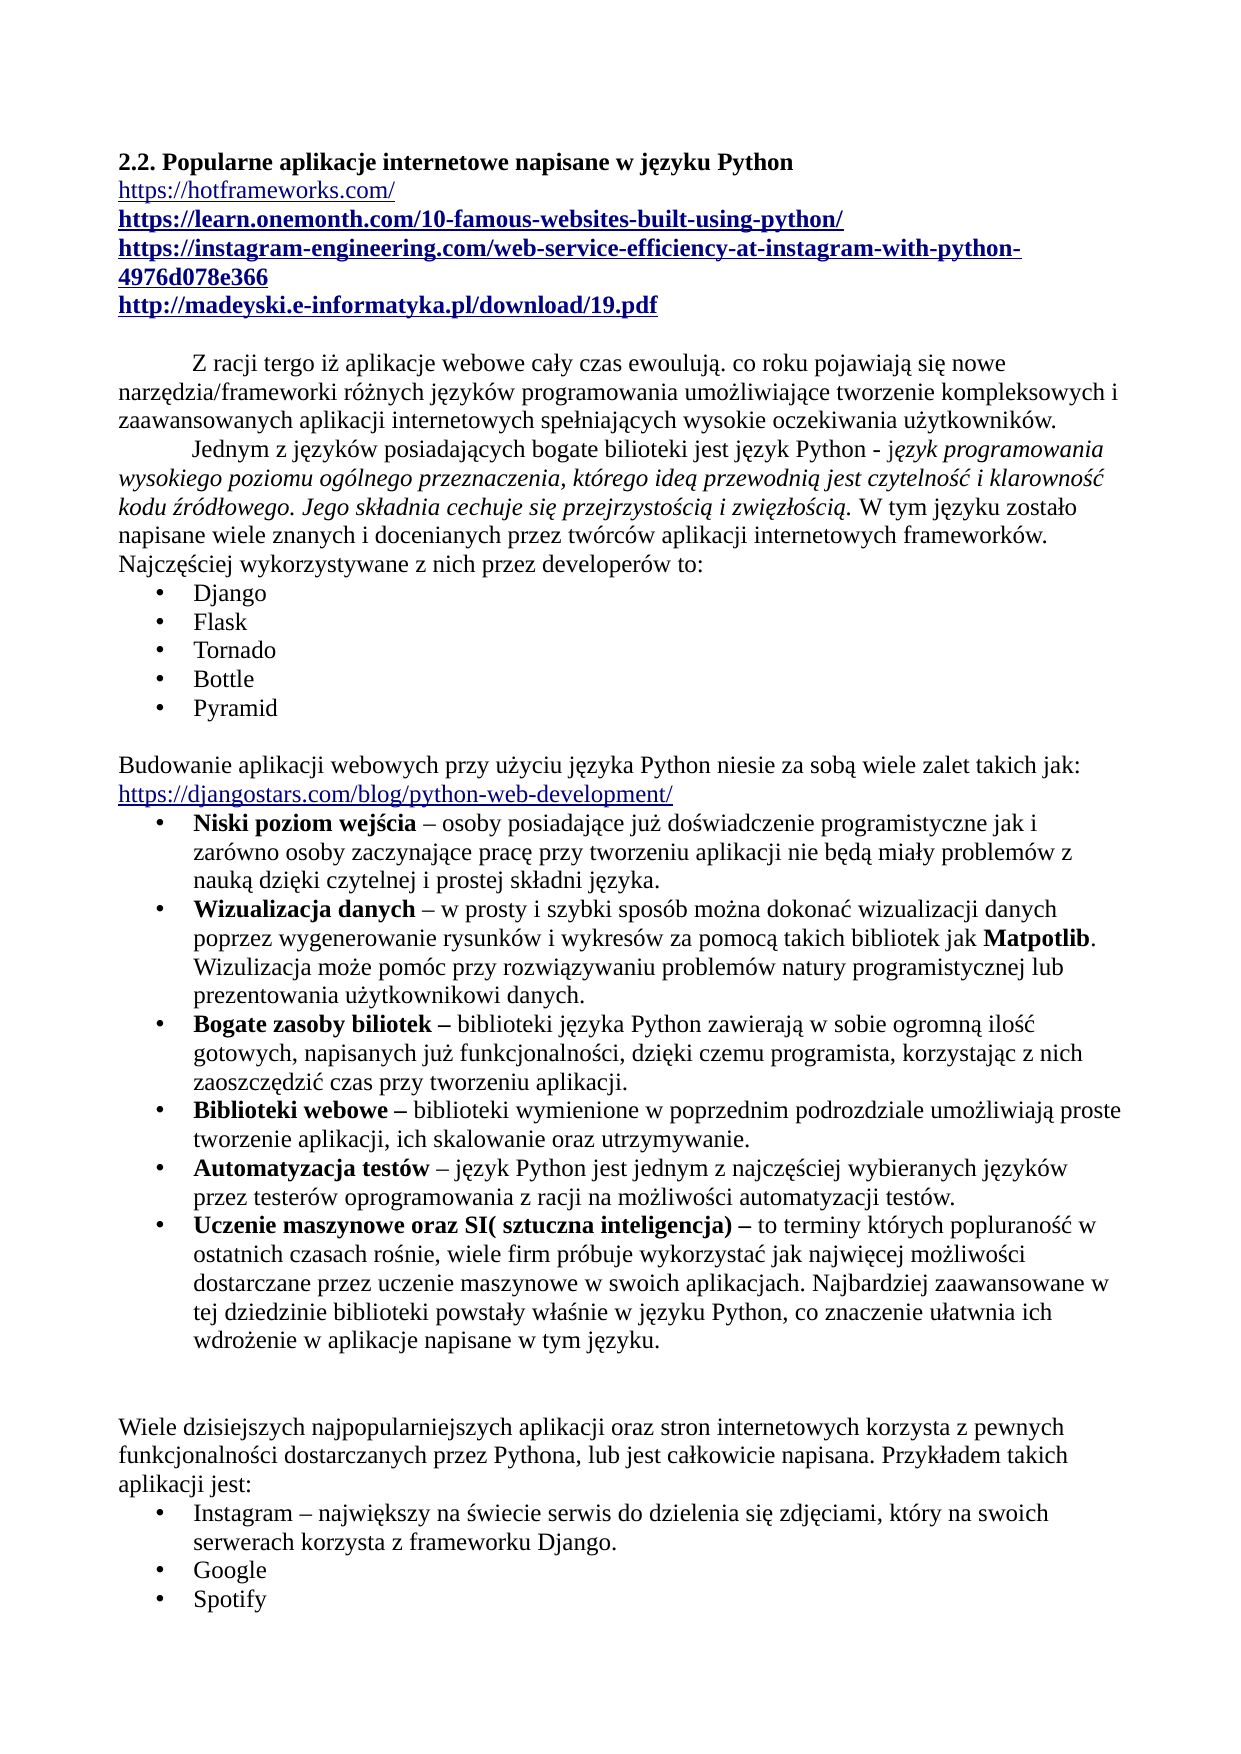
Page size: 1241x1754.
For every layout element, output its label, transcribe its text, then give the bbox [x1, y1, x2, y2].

list Bogate zasoby biliotek – biblioteki języka Python zawierają w sobie ogromną ilość gotowych, napisanych już funkcjonalności, dzięki czemu programista, korzystając z nich zaoszczędzić czas przy tworzeniu aplikacji. [156, 1009, 1122, 1096]
list Uczenie maszynowe oraz SI( sztuczna inteligencja) – to terminy których popluraność w ostatnich czasach rośnie, wiele firm próbuje wykorzystać jak najwięcej możliwości dostarczane przez uczenie maszynowe w swoich aplikacjach. Najbardziej zaawansowane w tej dziedzinie biblioteki powstały właśnie w języku Python, co znaczenie ułatwnia ich wdrożenie w aplikacje napisane w tym języku. [156, 1211, 1122, 1354]
list Wizualizacja danych – w prosty i szybki sposób można dokonać wizualizacji danych poprzez wygenerowanie rysunków i wykresów za pomocą takich bibliotek jak Matpotlib. Wizulizacja może pomóc przy rozwiązywaniu problemów natury programistycznej lub prezentowania użytkownikowi danych. [156, 894, 1122, 1009]
list Google [156, 1556, 1122, 1584]
list Instagram – największy na świecie serwis do dzielenia się zdjęciami, który na swoich serwerach korzysta z frameworku Django. [156, 1498, 1122, 1556]
text https://instagram-engineering.com/web-service-efficiency-at-instagram-with-python-4976d078e366 [118, 233, 1122, 291]
list Spotify [156, 1584, 1122, 1613]
list Automatyzacja testów – język Python jest jednym z najczęściej wybieranych języków przez testerów oprogramowania z racji na możliwości automatyzacji testów. [156, 1153, 1122, 1211]
list Tornado [156, 636, 1122, 664]
text Budowanie aplikacji webowych przy użyciu języka Python niesie za sobą wiele zalet takich jak: https://djangostars.com/blog/python-web-development/ [118, 751, 1122, 808]
list Pyramid [156, 693, 1122, 722]
list Bottle [156, 664, 1122, 693]
list Niski poziom wejścia – osoby posiadające już doświadczenie programistyczne jak i zarówno osoby zaczynające pracę przy tworzeniu aplikacji nie będą miały problemów z nauką dzięki czytelnej i prostej składni języka. [156, 808, 1122, 894]
text 2.2. Popularne aplikacje internetowe napisane w języku Python [118, 147, 1122, 176]
text https://hotframeworks.com/ [118, 176, 1122, 204]
list Flask [156, 607, 1122, 636]
text Z racji tergo iż aplikacje webowe cały czas ewoulują. co roku pojawiają się nowe narzędzia/frameworki różnych języków programowania umożliwiające tworzenie kompleksowych i zaawansowanych aplikacji internetowych spełniających wysokie oczekiwania użytkowników. [118, 348, 1122, 434]
list Biblioteki webowe – biblioteki wymienione w poprzednim podrozdziale umożliwiają proste tworzenie aplikacji, ich skalowanie oraz utrzymywanie. [156, 1096, 1122, 1153]
text Wiele dzisiejszych najpopularniejszych aplikacji oraz stron internetowych korzysta z pewnych funkcjonalności dostarczanych przez Pythona, lub jest całkowicie napisana. Przykładem takich aplikacji jest: [118, 1412, 1122, 1498]
text http://madeyski.e-informatyka.pl/download/19.pdf [118, 291, 1122, 319]
list Django [156, 578, 1122, 607]
text https://learn.onemonth.com/10-famous-websites-built-using-python/ [118, 204, 1122, 233]
text Jednym z języków posiadających bogate bilioteki jest język Python - język programowania wysokiego poziomu ogólnego przeznaczenia, którego ideą przewodnią jest czytelność i klarowność kodu źródłowego. Jego składnia cechuje się przejrzystością i zwięzłością. W tym języku zostało napisane wiele znanych i docenianych przez twórców aplikacji internetowych frameworków. Najczęściej wykorzystywane z nich przez developerów to: [118, 434, 1122, 578]
